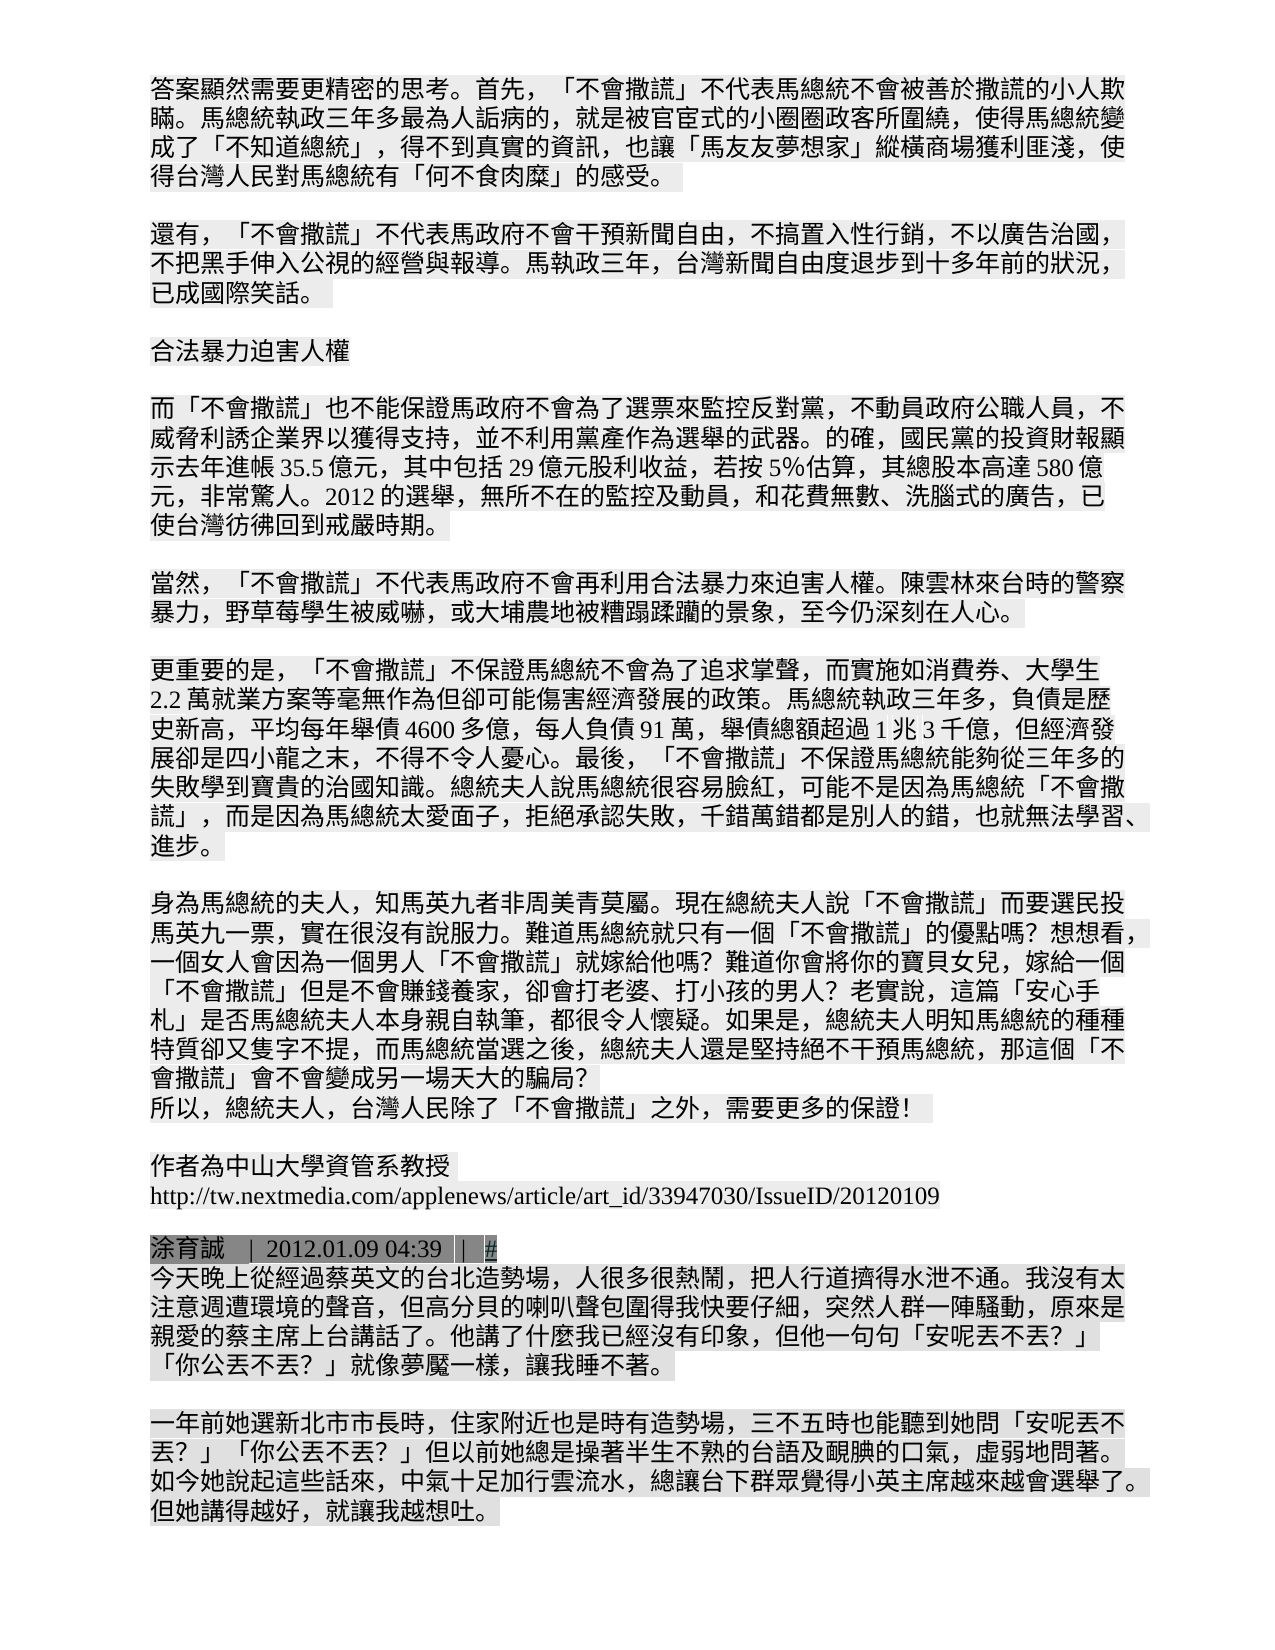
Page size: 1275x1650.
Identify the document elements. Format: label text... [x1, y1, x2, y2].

text 今天晚上從經過蔡英文的台北造勢場，人很多很熱鬧，把人行道擠得水泄不通。我沒有太注意週遭環境的聲音，但高分貝的喇叭聲包圍得我快要仔細，突然人群一陣騷動，原來是親愛的蔡主席上台講話了。他講了什麼我已經沒有印象，但他一句句「安呢丟不丟？」「你公丟不丟？」就像夢魘一樣，讓我睡不著。 一年前她選新北市市長時，住家附近也是時有造勢場，三不五時也能聽到她問「安呢丟不丟？」「你公丟不丟？」但以前她總是操著半生不熟的台語及靦腆的口氣，虛弱地問著。如今她說起這些話來，中氣十足加行雲流水，總讓台下群眾覺得小英主席越來越會選舉了。但她講得越好，就讓我越想吐。 [150, 1264, 1125, 1526]
text 涂育誠 | 2012.01.09 04:39 | # [150, 1234, 1125, 1264]
text 做總統夫人最辛苦的就是明知道老公在說謊做壞事，但還是得想辦法未另一半圓謊或辯解，真是令人同情啊！ 再來，陳真先生曾說過：國民黨是一個早已與昔日不同的黨,它一直在改善自己。現在看來這句話有的不太符合事實。 ======================================== 「不會撒謊」之外（郭峰淵） 2012年 01月09日 根據馬總統陣營推出的「安心手札」，總統夫人周美青眼中的馬英九是「不會撒謊的人，偶爾言不由衷就會臉紅，很容易看出來」。但只是因為「不會撒謊」、「會臉紅」，台灣選民就應該投馬英九一票嗎？ 答案顯然需要更精密的思考。首先，「不會撒謊」不代表馬總統不會被善於撒謊的小人欺瞞。馬總統執政三年多最為人詬病的，就是被官宦式的小圈圈政客所圍繞，使得馬總統變成了「不知道總統」，得不到真實的資訊，也讓「馬友友夢想家」縱橫商場獲利匪淺，使得台灣人民對馬總統有「何不食肉糜」的感受。 還有，「不會撒謊」不代表馬政府不會干預新聞自由，不搞置入性行銷，不以廣告治國，不把黑手伸入公視的經營與報導。馬執政三年，台灣新聞自由度退步到十多年前的狀況，已成國際笑話。 合法暴力迫害人權 而「不會撒謊」也不能保證馬政府不會為了選票來監控反對黨，不動員政府公職人員，不威脅利誘企業界以獲得支持，並不利用黨產作為選舉的武器。的確，國民黨的投資財報顯示去年進帳35.5億元，其中包括29億元股利收益，若按5％估算，其總股本高達580億元，非常驚人。2012的選舉，無所不在的監控及動員，和花費無數、洗腦式的廣告，已使台灣彷彿回到戒嚴時期。 當然，「不會撒謊」不代表馬政府不會再利用合法暴力來迫害人權。陳雲林來台時的警察暴力，野草莓學生被威嚇，或大埔農地被糟蹋蹂躪的景象，至今仍深刻在人心。 更重要的是，「不會撒謊」不保證馬總統不會為了追求掌聲，而實施如消費券、大學生2.2萬就業方案等毫無作為但卻可能傷害經濟發展的政策。馬總統執政三年多，負債是歷史新高，平均每年舉債4600多億，每人負債91萬，舉債總額超過1兆3千億，但經濟發展卻是四小龍之末，不得不令人憂心。最後，「不會撒謊」不保證馬總統能夠從三年多的失敗學到寶貴的治國知識。總統夫人說馬總統很容易臉紅，可能不是因為馬總統「不會撒謊」，而是因為馬總統太愛面子，拒絕承認失敗，千錯萬錯都是別人的錯，也就無法學習、進步。 身為馬總統的夫人，知馬英九者非周美青莫屬。現在總統夫人說「不會撒謊」而要選民投馬英九一票，實在很沒有說服力。難道馬總統就只有一個「不會撒謊」的優點嗎？想想看，一個女人會因為一個男人「不會撒謊」就嫁給他嗎？難道你會將你的寶貝女兒，嫁給一個「不會撒謊」但是不會賺錢養家，卻會打老婆、打小孩的男人？老實說，這篇「安心手札」是否馬總統夫人本身親自執筆，都很令人懷疑。如果是，總統夫人明知馬總統的種種特質卻又隻字不提，而馬總統當選之後，總統夫人還是堅持絕不干預馬總統，那這個「不會撒謊」會不會變成另一場天大的騙局？ 所以，總統夫人，台灣人民除了「不會撒謊」之外，需要更多的保證！ 作者為中山大學資管系教授 http://tw.nextmedia.com/applenews/article/art_id/33947030/IssueID/20120109 [150, 75, 1125, 1209]
